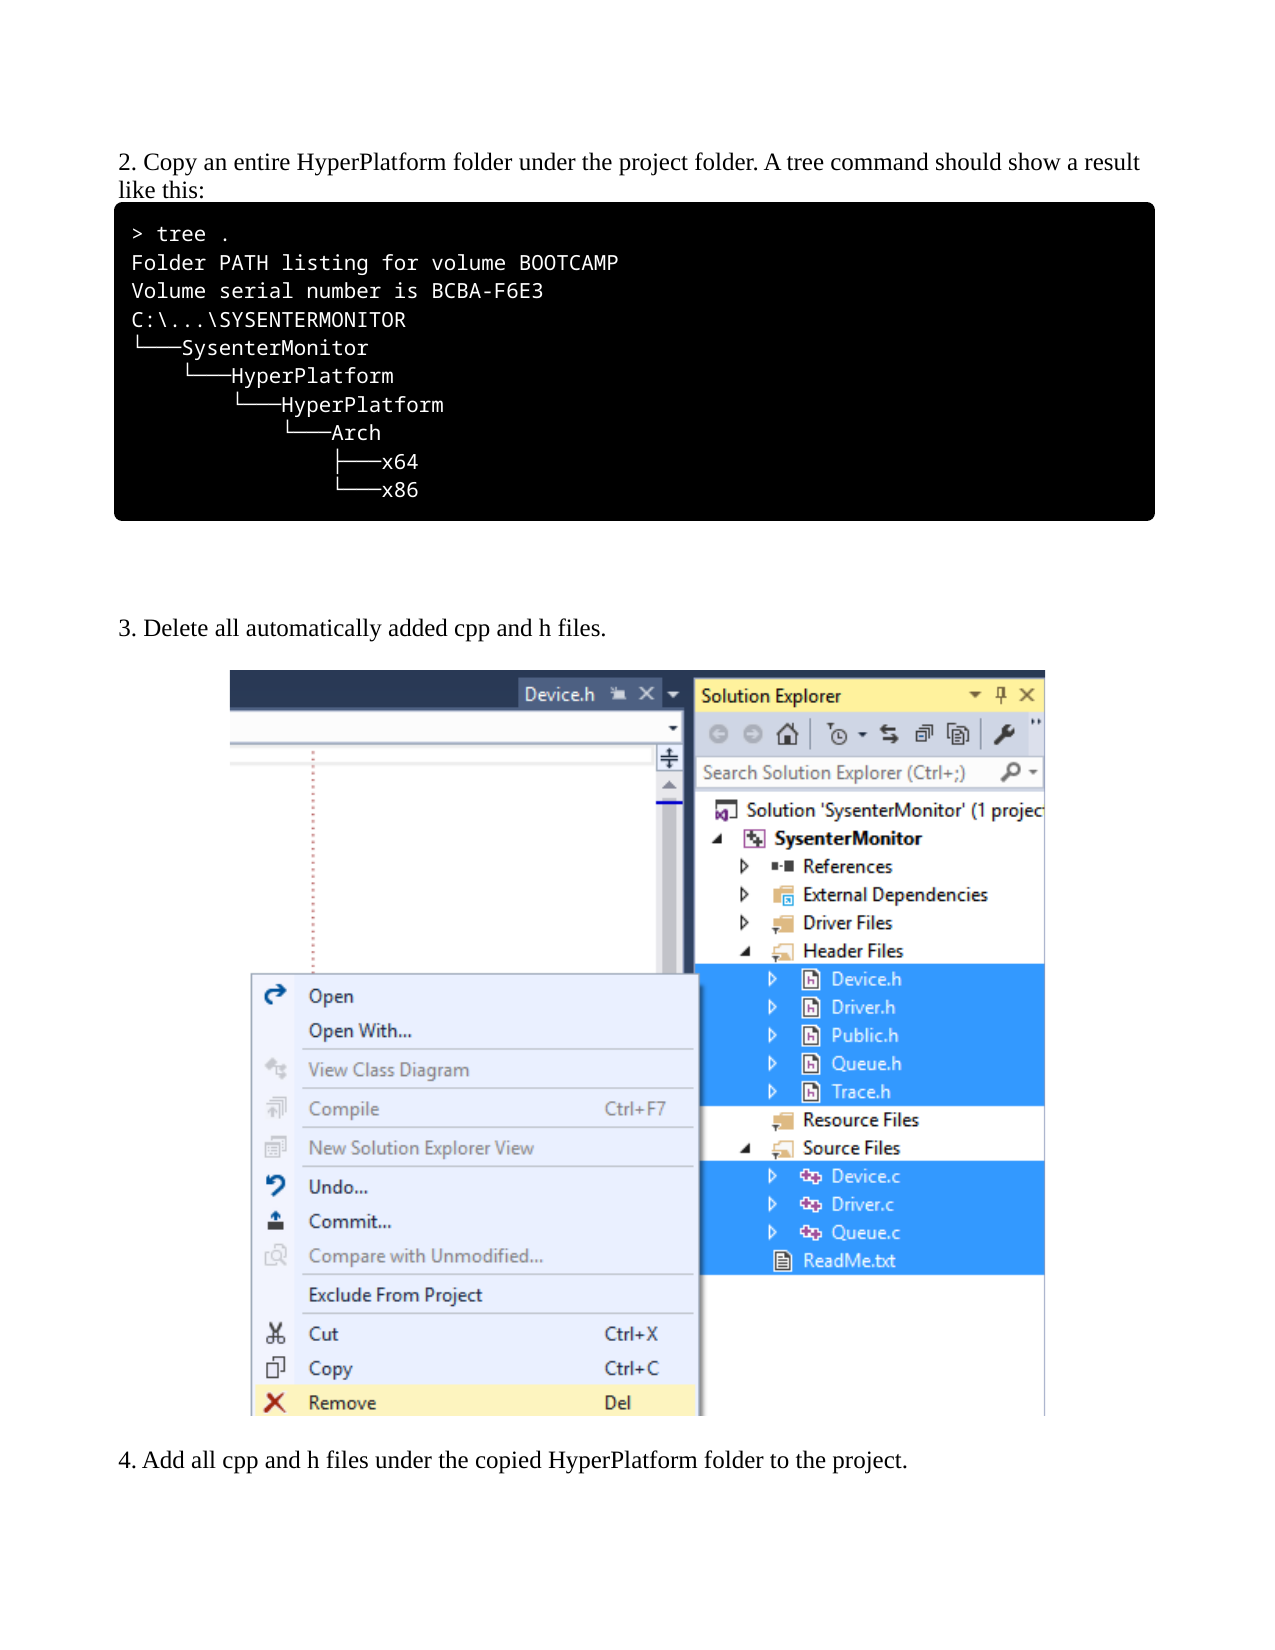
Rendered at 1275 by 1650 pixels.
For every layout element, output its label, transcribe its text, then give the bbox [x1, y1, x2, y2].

picture [229, 670, 1046, 1416]
text 4. Add all cpp and h files under the copied HyperPlatform folder to the project. [118, 1445, 1157, 1473]
text 3. Delete all automatically added cpp and h files. [118, 613, 1157, 642]
text 2. Copy an entire HyperPlatform folder under the project folder. A tree command should show a result like this: [118, 147, 1157, 204]
